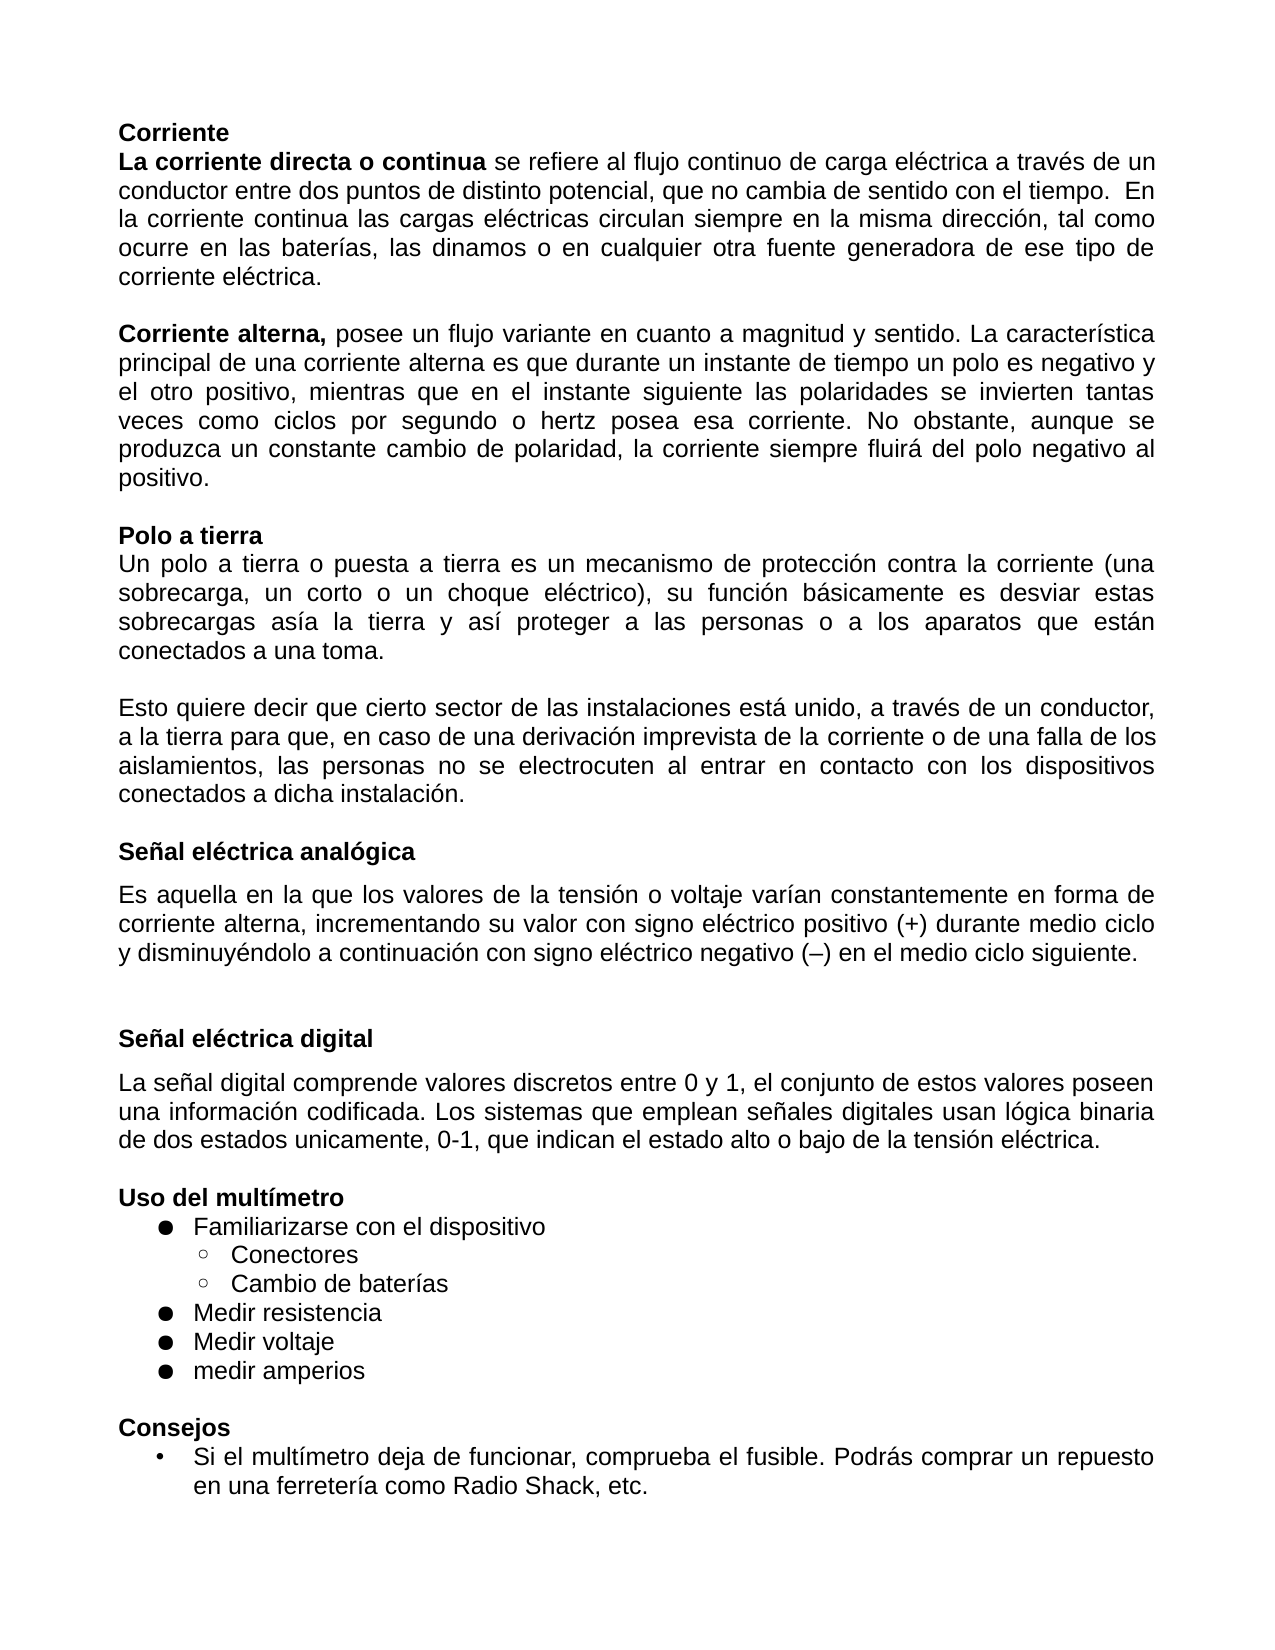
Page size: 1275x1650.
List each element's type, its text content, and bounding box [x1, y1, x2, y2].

list Si el multímetro deja de funcionar, comprueba el fusible. Podrás comprar un repuesto en una ferretería como Radio Shack, etc. [156, 1442, 1157, 1500]
list Familiarizarse con el dispositivo [156, 1211, 1157, 1240]
text La corriente directa o continua se refiere al flujo continuo de carga eléctrica a través de un conductor entre dos puntos de distinto potencial, que no cambia de sentido con el tiempo. En la corriente continua las cargas eléctricas circulan siempre en la misma dirección, tal como ocurre en las baterías, las dinamos o en cualquier otra fuente generadora de ese tipo de corriente eléctrica. [118, 147, 1157, 291]
text Uso del multímetro [118, 1183, 1157, 1211]
text Corriente alterna, posee un flujo variante en cuanto a magnitud y sentido. La característica principal de una corriente alterna es que durante un instante de tiempo un polo es negativo y el otro positivo, mientras que en el instante siguiente las polaridades se invierten tantas veces como ciclos por segundo o hertz posea esa corriente. No obstante, aunque se produzca un constante cambio de polaridad, la corriente siempre fluirá del polo negativo al positivo. [118, 319, 1157, 492]
text Polo a tierra [118, 521, 1157, 549]
text Señal eléctrica analógica [118, 837, 1157, 866]
list Medir resistencia [156, 1298, 1157, 1327]
text Señal eléctrica digital [118, 1024, 1157, 1053]
list medir amperios [156, 1356, 1157, 1384]
text La señal digital comprende valores discretos entre 0 y 1, el conjunto de estos valores poseen una información codificada. Los sistemas que emplean señales digitales usan lógica binaria de dos estados unicamente, 0-1, que indican el estado alto o bajo de la tensión eléctrica. [118, 1068, 1157, 1154]
list Medir voltaje [156, 1327, 1157, 1356]
list Cambio de baterías [193, 1269, 1157, 1298]
text Es aquella en la que los valores de la tensión o voltaje varían constantemente en forma de corriente alterna, incrementando su valor con signo eléctrico positivo (+) durante medio ciclo y disminuyéndolo a continuación con signo eléctrico negativo (–) en el medio ciclo siguiente. [118, 880, 1157, 966]
text Esto quiere decir que cierto sector de las instalaciones está unido, a través de un conductor, a la tierra para que, en caso de una derivación imprevista de la corriente o de una falla de los aislamientos, las personas no se electrocuten al entrar en contacto con los dispositivos conectados a dicha instalación. [118, 693, 1157, 808]
text Corriente [118, 118, 1157, 147]
text Un polo a tierra o puesta a tierra es un mecanismo de protección contra la corriente (una sobrecarga, un corto o un choque eléctrico), su función básicamente es desviar estas sobrecargas asía la tierra y así proteger a las personas o a los aparatos que están conectados a una toma. [118, 549, 1157, 664]
list Conectores [193, 1240, 1157, 1269]
text Consejos [118, 1413, 1157, 1442]
